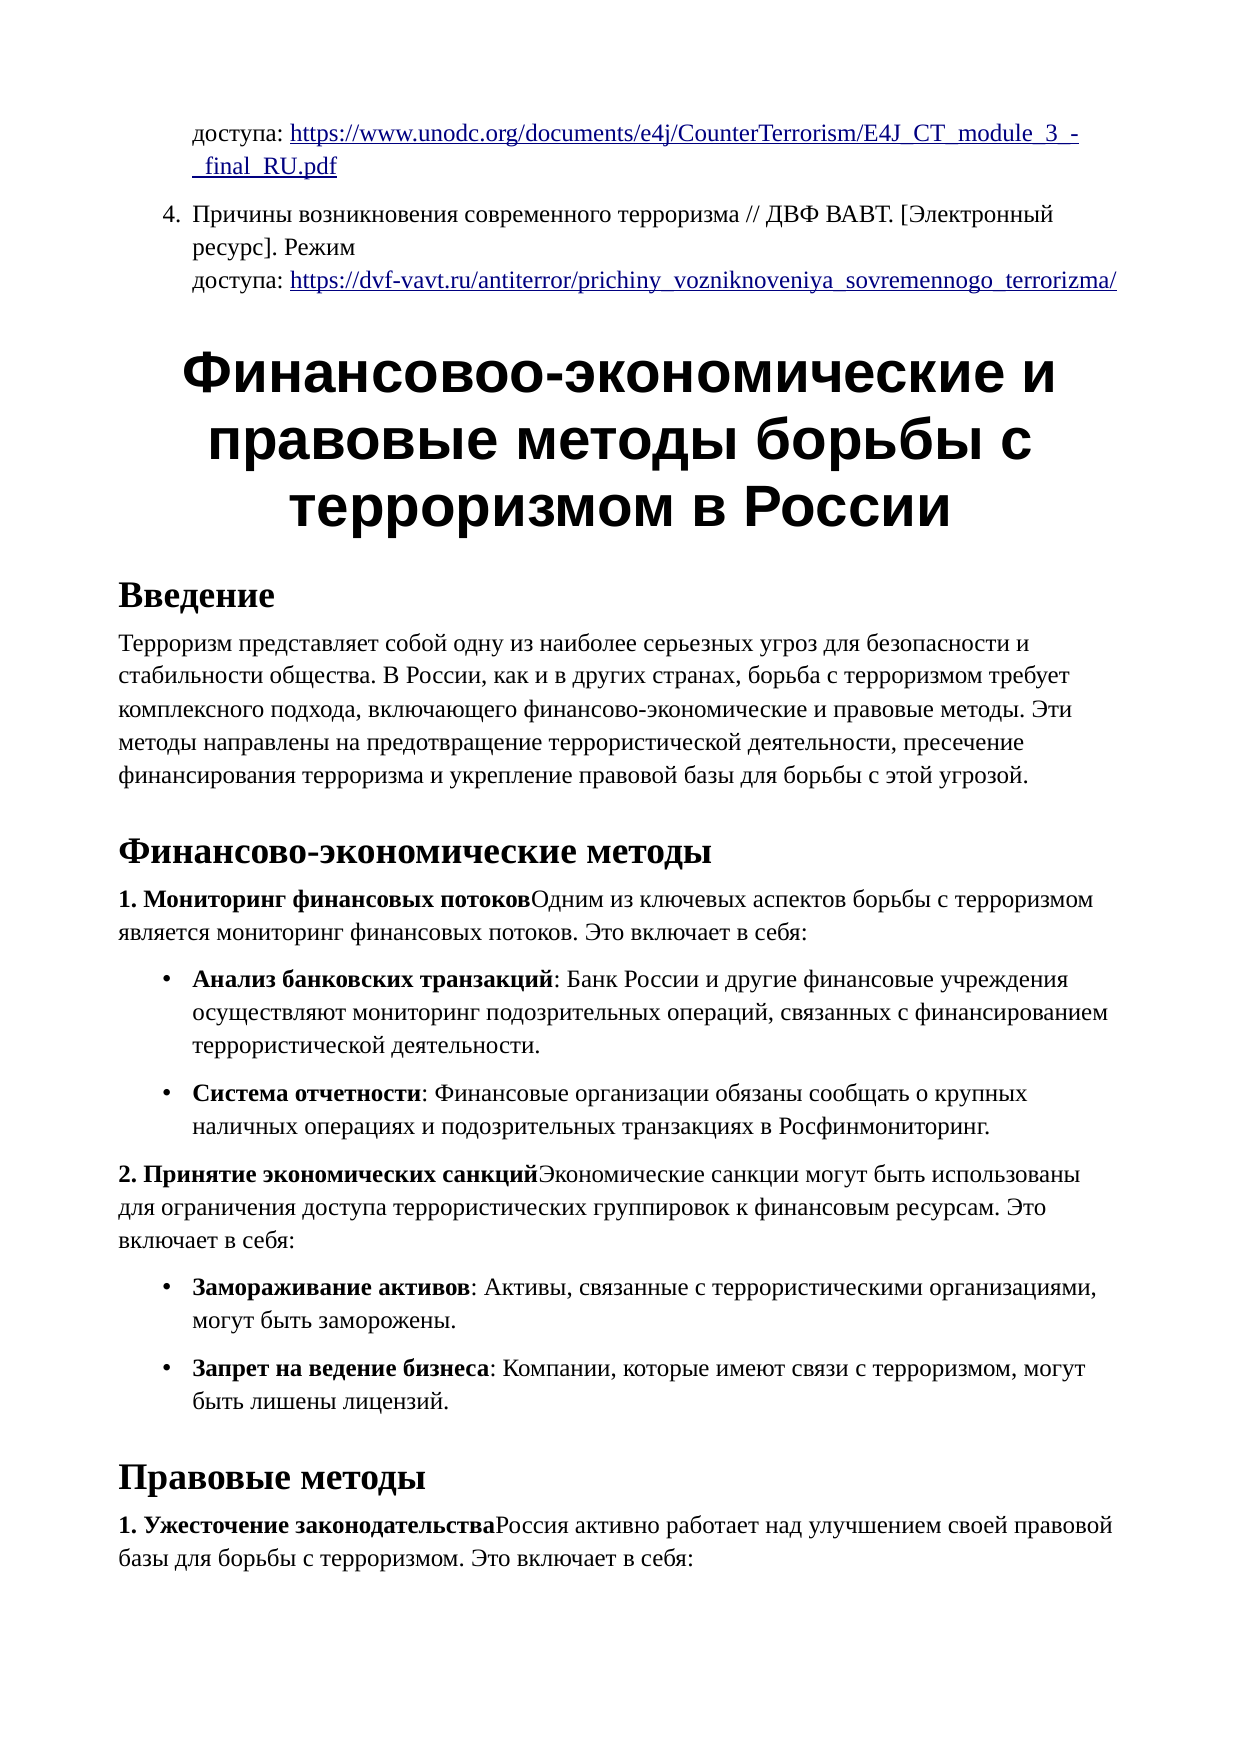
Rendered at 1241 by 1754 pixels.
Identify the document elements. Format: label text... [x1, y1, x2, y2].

list доступа: https://www.unodc.org/documents/e4j/CounterTerrorism/E4J_CT_module_3_-_final_RU.pdf [162, 118, 1122, 180]
list Замораживание активов: Активы, связанные с террористическими организациями, могут быть заморожены. [162, 1272, 1122, 1334]
subtitle Финансово-экономические методы [118, 828, 1122, 871]
text 1. Мониторинг финансовых потоковОдним из ключевых аспектов борьбы с терроризмом является мониторинг финансовых потоков. Это включает в себя: [118, 884, 1122, 946]
list Система отчетности: Финансовые организации обязаны сообщать о крупных наличных операциях и подозрительных транзакциях в Росфинмониторинг. [162, 1078, 1122, 1140]
list Анализ банковских транзакций: Банк России и другие финансовые учреждения осуществляют мониторинг подозрительных операций, связанных с финансированием террористической деятельности. [162, 964, 1122, 1059]
subtitle Правовые методы [118, 1454, 1122, 1497]
list Причины возникновения современного терроризма // ДВФ ВАВТ. [Электронный ресурс]. Режим доступа: https://dvf-vavt.ru/antiterror/prichiny_vozniknoveniya_sovremennogo_terrorizma/ [162, 199, 1122, 293]
list Запрет на ведение бизнеса: Компании, которые имеют связи с терроризмом, могут быть лишены лицензий. [162, 1353, 1122, 1415]
title Финансовоо-экономические и правовые методы борьбы с терроризмом в России [118, 337, 1122, 539]
text Терроризм представляет собой одну из наиболее серьезных угроз для безопасности и стабильности общества. В России, как и в других странах, борьба с терроризмом требует комплексного подхода, включающего финансово-экономические и правовые методы. Эти методы направлены на предотвращение террористической деятельности, пресечение финансирования терроризма и укрепление правовой базы для борьбы с этой угрозой. [118, 628, 1122, 788]
text 2. Принятие экономических санкцийЭкономические санкции могут быть использованы для ограничения доступа террористических группировок к финансовым ресурсам. Это включает в себя: [118, 1159, 1122, 1253]
text 1. Ужесточение законодательстваРоссия активно работает над улучшением своей правовой базы для борьбы с терроризмом. Это включает в себя: [118, 1510, 1122, 1572]
subtitle Введение [118, 572, 1122, 615]
